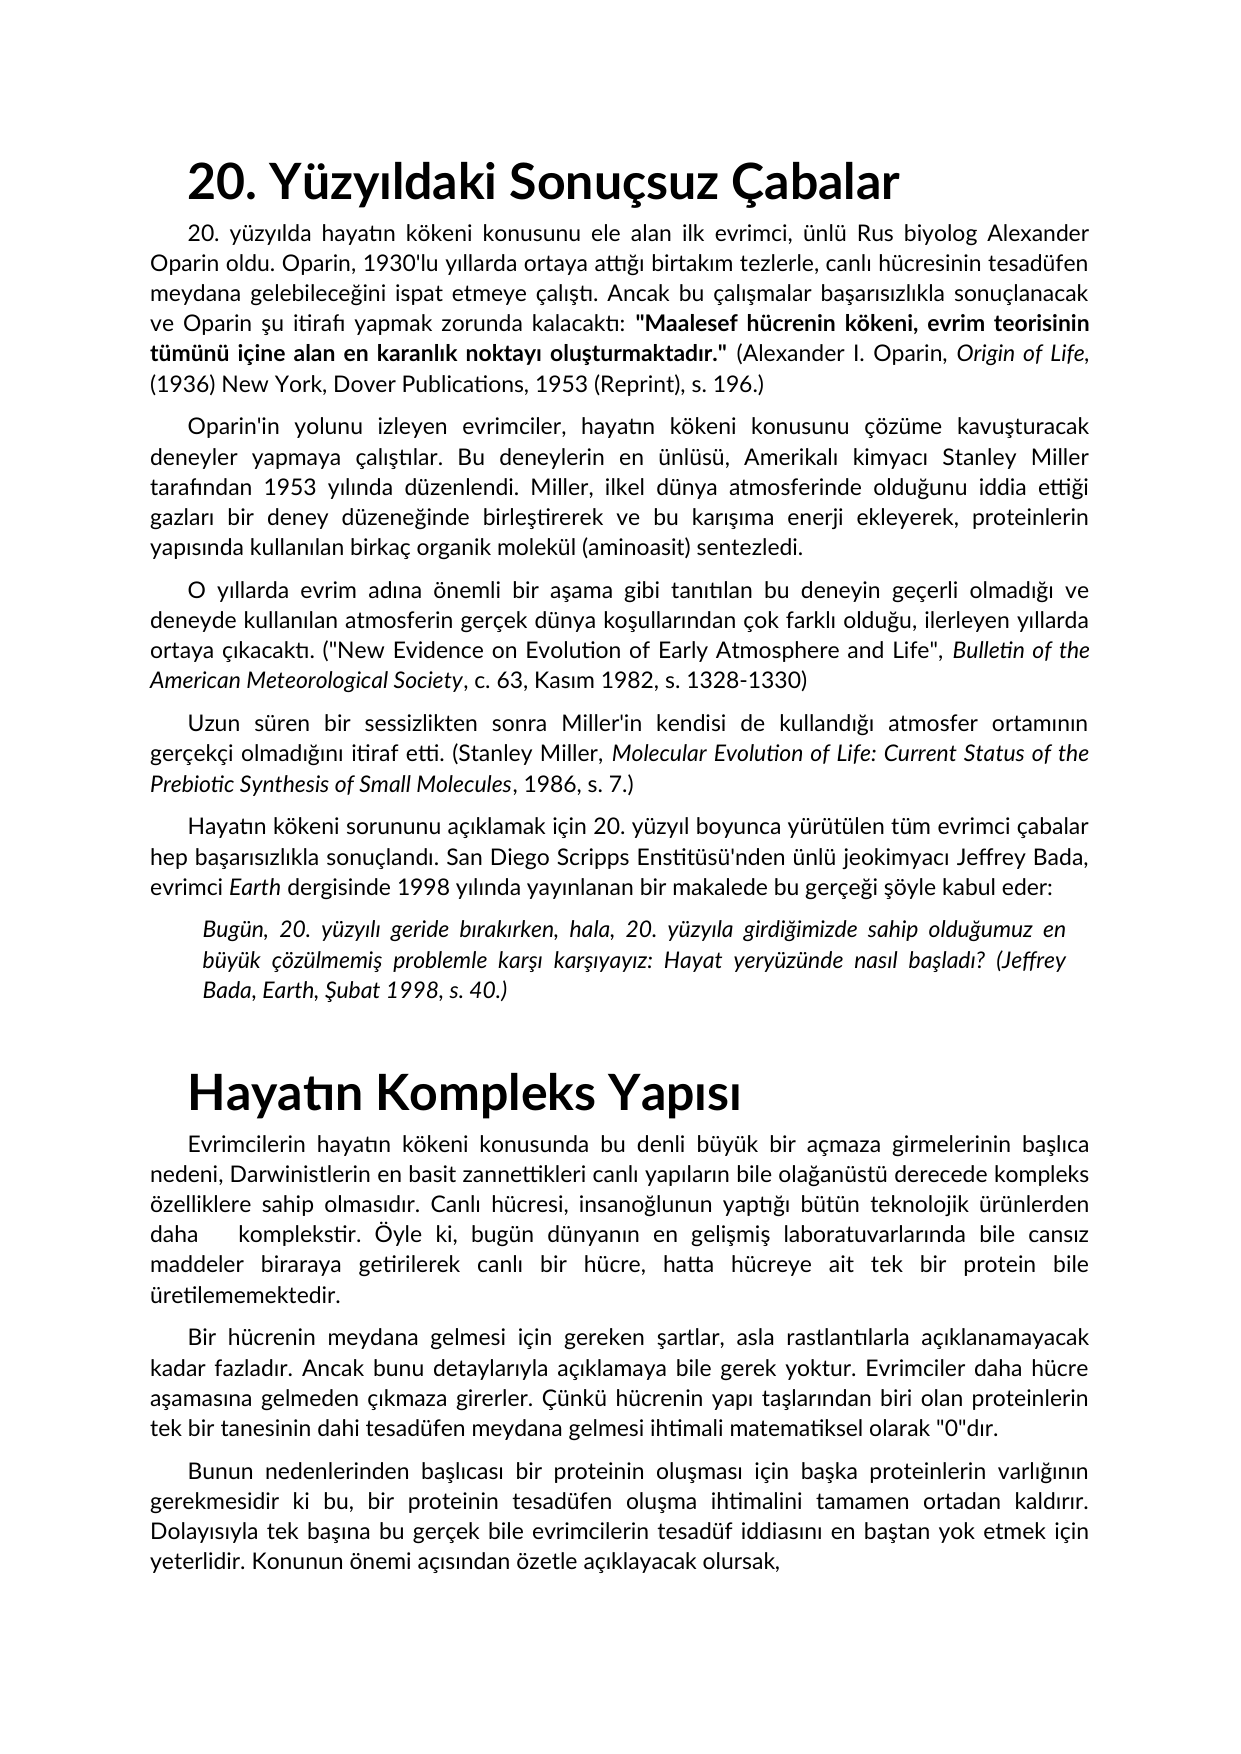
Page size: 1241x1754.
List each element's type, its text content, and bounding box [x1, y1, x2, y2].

text O yıllarda evrim adına önemli bir aşama gibi tanıtılan bu deneyin geçerli olmadığı ve deneyde kullanılan atmosferin gerçek dünya koşullarından çok farklı olduğu, ilerleyen yıllarda ortaya çıkacaktı. ("New Evidence on Evolution of Early Atmosphere and Life", Bulletin of the American Meteorological Society, c. 63, Kasım 1982, s. 1328-1330) [150, 576, 1090, 694]
text Bir hücrenin meydana gelmesi için gereken şartlar, asla rastlantılarla açıklanamayacak kadar fazladır. Ancak bunu detaylarıyla açıklamaya bile gerek yoktur. Evrimciler daha hücre aşamasına gelmeden çıkmaza girerler. Çünkü hücrenin yapı taşlarından biri olan proteinlerin tek bir tanesinin dahi tesadüfen meydana gelmesi ihtimali matematiksel olarak "0"dır. [150, 1323, 1090, 1441]
subtitle 20. Yüzyıldaki Sonuçsuz Çabalar [187, 150, 1090, 210]
text Hayatın kökeni sorununu açıklamak için 20. yüzyıl boyunca yürütülen tüm evrimci çabalar hep başarısızlıkla sonuçlandı. San Diego Scripps Enstitüsü'nden ünlü jeokimyacı Jeffrey Bada, evrimci Earth dergisinde 1998 yılında yayınlanan bir makalede bu gerçeği şöyle kabul eder: [150, 812, 1090, 900]
text Bunun nedenlerinden başlıcası bir proteinin oluşması için başka proteinlerin varlığının gerekmesidir ki bu, bir proteinin tesadüfen oluşma ihtimalini tamamen ortadan kaldırır. Dolayısıyla tek başına bu gerçek bile evrimcilerin tesadüf iddiasını en baştan yok etmek için yeterlidir. Konunun önemi açısından özetle açıklayacak olursak, [150, 1456, 1090, 1574]
subtitle Hayatın Kompleks Yapısı [187, 1061, 1090, 1121]
text 20. yüzyılda hayatın kökeni konusunu ele alan ilk evrimci, ünlü Rus biyolog Alexander Oparin oldu. Oparin, 1930'lu yıllarda ortaya attığı birtakım tezlerle, canlı hücresinin tesadüfen meydana gelebileceğini ispat etmeye çalıştı. Ancak bu çalışmalar başarısızlıkla sonuçlanacak ve Oparin şu itirafı yapmak zorunda kalacaktı: "Maalesef hücrenin kökeni, evrim teorisinin tümünü içine alan en karanlık noktayı oluşturmaktadır." (Alexander I. Oparin, Origin of Life, (1936) New York, Dover Publications, 1953 (Reprint), s. 196.) [150, 218, 1090, 397]
text Uzun süren bir sessizlikten sonra Miller'in kendisi de kullandığı atmosfer ortamının gerçekçi olmadığını itiraf etti. (Stanley Miller, Molecular Evolution of Life: Current Status of the Prebiotic Synthesis of Small Molecules, 1986, s. 7.) [150, 709, 1090, 797]
text Bugün, 20. yüzyılı geride bırakırken, hala, 20. yüzyıla girdiğimizde sahip olduğumuz en büyük çözülmemiş problemle karşı karşıyayız: Hayat yeryüzünde nasıl başladı? (Jeffrey Bada, Earth, Şubat 1998, s. 40.) [202, 915, 1068, 1003]
text Oparin'in yolunu izleyen evrimciler, hayatın kökeni konusunu çözüme kavuşturacak deneyler yapmaya çalıştılar. Bu deneylerin en ünlüsü, Amerikalı kimyacı Stanley Miller tarafından 1953 yılında düzenlendi. Miller, ilkel dünya atmosferinde olduğunu iddia ettiği gazları bir deney düzeneğinde birleştirerek ve bu karışıma enerji ekleyerek, proteinlerin yapısında kullanılan birkaç organik molekül (aminoasit) sentezledi. [150, 412, 1090, 560]
text Evrimcilerin hayatın kökeni konusunda bu denli büyük bir açmaza girmelerinin başlıca nedeni, Darwinistlerin en basit zannettikleri canlı yapıların bile olağanüstü derecede kompleks özelliklere sahip olmasıdır. Canlı hücresi, insanoğlunun yaptığı bütün teknolojik ürünlerden daha komplekstir. Öyle ki, bugün dünyanın en gelişmiş laboratuvarlarında bile cansız maddeler biraraya getirilerek canlı bir hücre, hatta hücreye ait tek bir protein bile üretilememektedir. [150, 1129, 1090, 1308]
